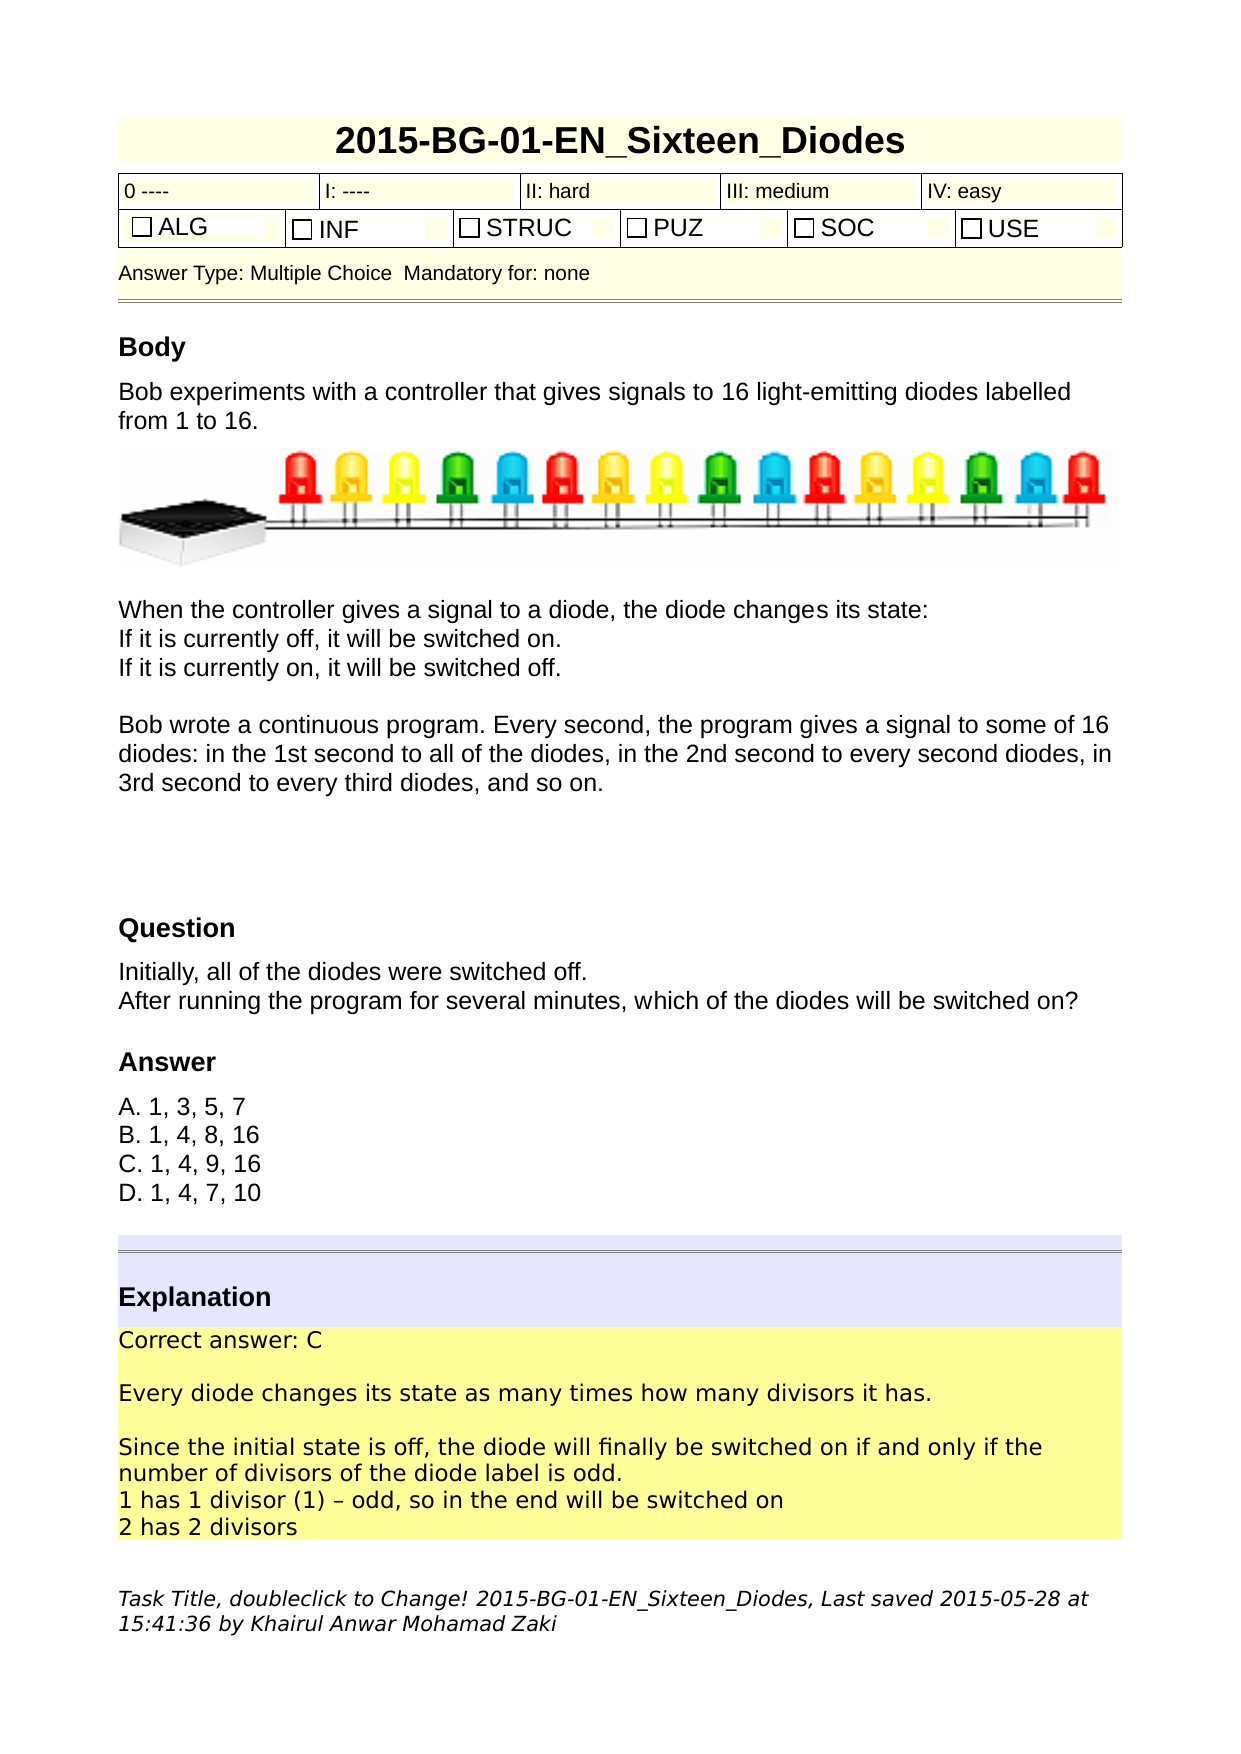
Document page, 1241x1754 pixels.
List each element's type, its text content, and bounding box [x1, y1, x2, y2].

picture [118, 445, 1123, 567]
table_header III: medium [721, 174, 921, 209]
subtitle Question [118, 912, 1122, 943]
subtitle Answer [118, 1046, 1122, 1077]
subtitle Explanation [118, 1281, 1122, 1313]
title 2015-BG-01-EN_Sixteen_Diodes [118, 118, 1122, 161]
table_header [454, 210, 620, 247]
text Initially, all of the diodes were switched off. [118, 957, 1122, 986]
subtitle Body [118, 331, 1122, 363]
table_header [286, 210, 453, 247]
text Answer Type: Multiple Choice Mandatory for: none [118, 261, 1122, 285]
text 1 has 1 divisor (1) – odd, so in the end will be switched on [118, 1487, 1122, 1514]
text A. 1, 3, 5, 7 [118, 1092, 1122, 1120]
table_header I: ---- [320, 174, 520, 209]
table_header IV: easy [922, 174, 1122, 209]
text B. 1, 4, 8, 16 [118, 1120, 1122, 1149]
table_header [956, 210, 1122, 247]
text When the controller gives a signal to a diode, the diode changes its state: If it is currently off, it will be switched on. If it is currently on, it will be switched off. [118, 595, 1122, 681]
text 2 has 2 divisors [118, 1514, 1122, 1540]
table_header [621, 210, 787, 247]
table_header II: hard [521, 174, 720, 209]
text Every diode changes its state as many times how many divisors it has. [118, 1380, 1122, 1407]
text Bob wrote a continuous program. Every second, the program gives a signal to some of 16 diodes: in the 1st second to all of the diodes, in the 2nd second to every second diodes, in 3rd second to every third diodes, and so on. [118, 710, 1122, 796]
text After running the program for several minutes, which of the diodes will be switched on? [118, 986, 1122, 1015]
table_header [119, 210, 285, 247]
text Bob experiments with a controller that gives signals to 16 light-emitting diodes labelled from 1 to 16. [118, 377, 1122, 434]
table_header [788, 210, 955, 247]
text Since the initial state is off, the diode will finally be switched on if and only if the number of divisors of the diode label is odd. [118, 1434, 1122, 1487]
table_header 0 ---- [119, 174, 319, 209]
text C. 1, 4, 9, 16 [118, 1149, 1122, 1178]
text Correct answer: C [118, 1327, 1122, 1354]
text D. 1, 4, 7, 10 [118, 1178, 1122, 1207]
